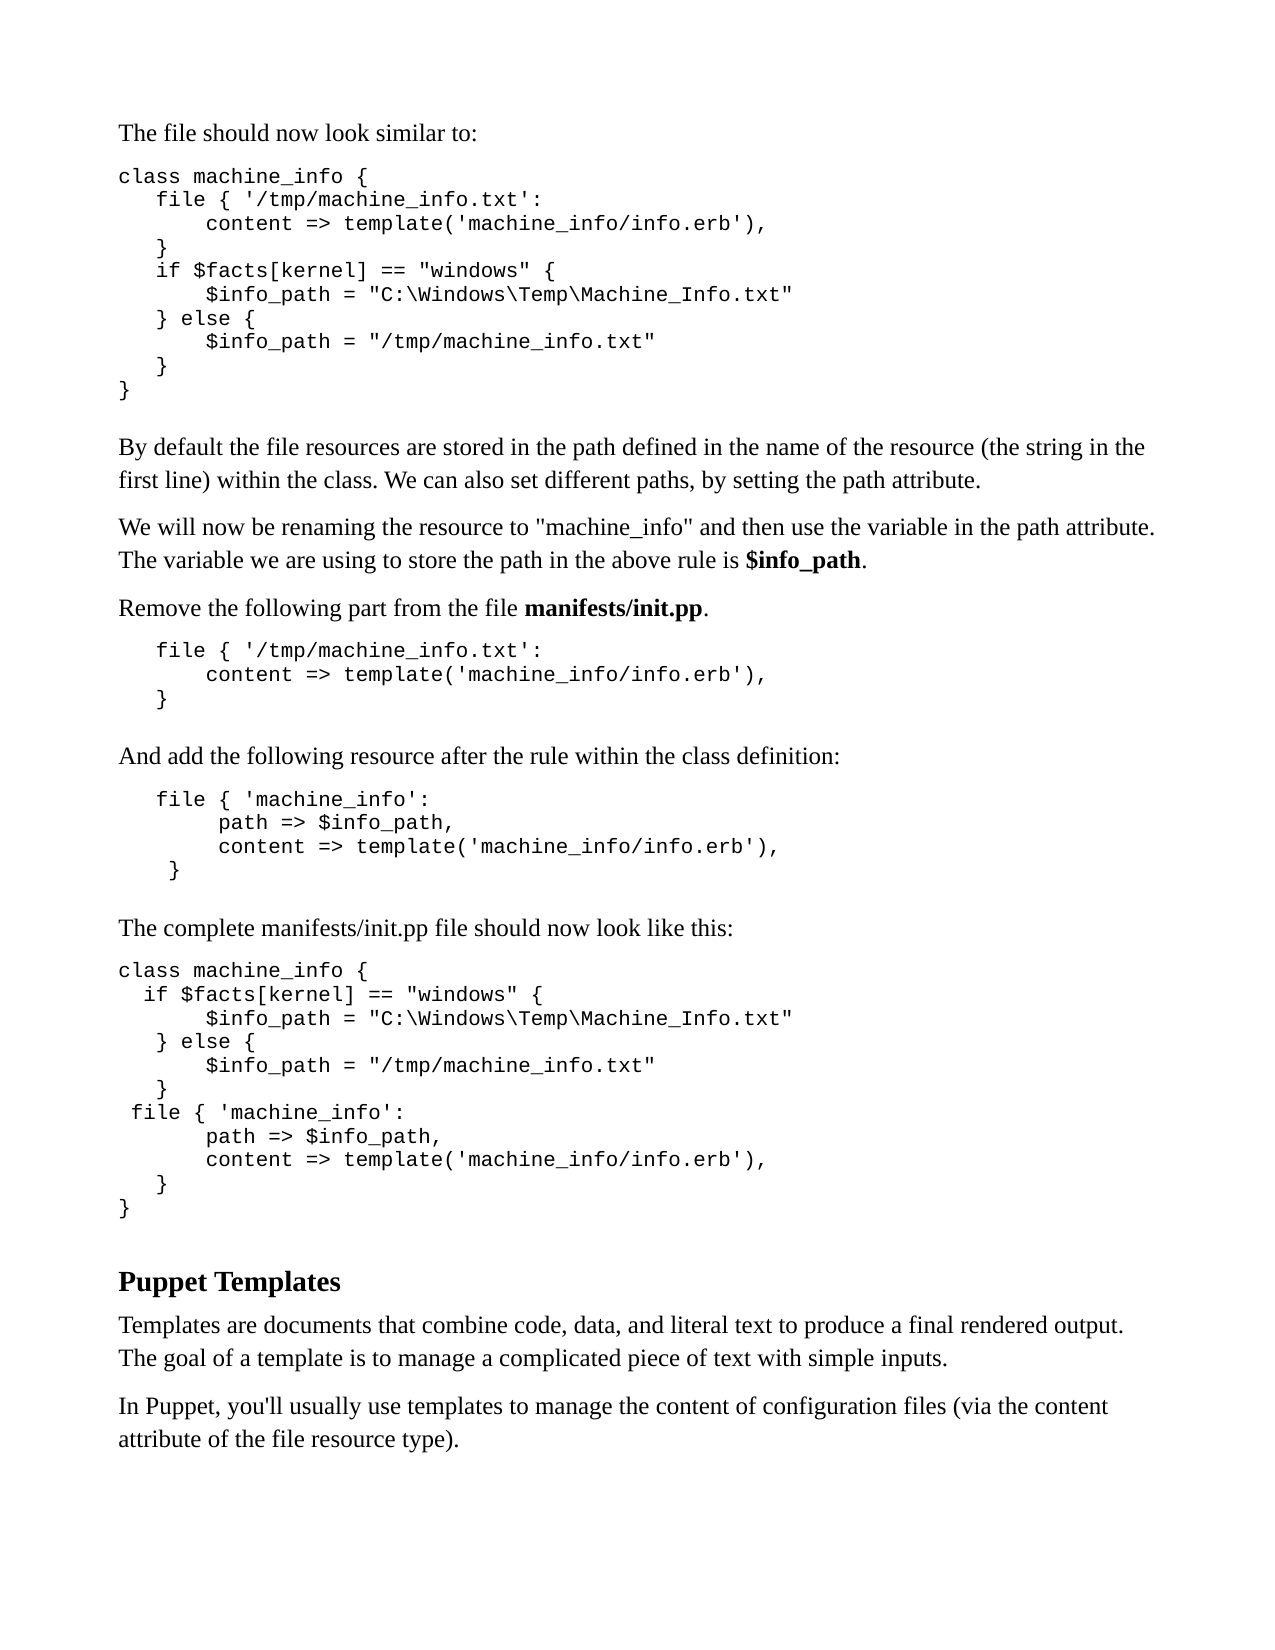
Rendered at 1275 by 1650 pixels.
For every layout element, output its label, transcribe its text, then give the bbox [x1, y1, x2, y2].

text path => $info_path, [118, 1126, 1157, 1149]
text } [118, 355, 1157, 378]
text $info_path = "/tmp/machine_info.txt" [118, 1055, 1157, 1078]
text The file should now look similar to: [118, 118, 1157, 147]
text And add the following resource after the rule within the class definition: [118, 741, 1157, 770]
text if $facts[kernel] == "windows" { [118, 260, 1157, 284]
text content => template('machine_info/info.erb'), [118, 1149, 1157, 1173]
text } [118, 1173, 1157, 1197]
text Remove the following part from the file manifests/init.pp. [118, 593, 1157, 622]
text file { 'machine_info': [118, 788, 1157, 812]
text if $facts[kernel] == "windows" { [118, 984, 1157, 1007]
text } [118, 237, 1157, 260]
text } [118, 378, 1157, 402]
text } [118, 859, 1157, 883]
text class machine_info { [118, 166, 1157, 189]
subtitle Puppet Templates [118, 1264, 1157, 1298]
text $info_path = "/tmp/machine_info.txt" [118, 331, 1157, 355]
text file { '/tmp/machine_info.txt': [118, 641, 1157, 664]
text file { 'machine_info': [118, 1102, 1157, 1126]
text $info_path = "C:\Windows\Temp\Machine_Info.txt" [118, 1007, 1157, 1031]
text } else { [118, 308, 1157, 331]
text The complete manifests/init.pp file should now look like this: [118, 913, 1157, 941]
text } else { [118, 1031, 1157, 1055]
text $info_path = "C:\Windows\Temp\Machine_Info.txt" [118, 284, 1157, 308]
text class machine_info { [118, 960, 1157, 984]
text } [118, 1078, 1157, 1102]
text content => template('machine_info/info.erb'), [118, 664, 1157, 688]
text file { '/tmp/machine_info.txt': [118, 189, 1157, 213]
text } [118, 688, 1157, 711]
text By default the file resources are stored in the path defined in the name of the resource (the string in the first line) within the class. We can also set different paths, by setting the path attribute. [118, 432, 1157, 493]
text Templates are documents that combine code, data, and literal text to produce a final rendered output. The goal of a template is to manage a complicated piece of text with simple inputs. [118, 1310, 1157, 1372]
text content => template('machine_info/info.erb'), [118, 213, 1157, 237]
text path => $info_path, [118, 812, 1157, 836]
text In Puppet, you'll usually use templates to manage the content of configuration files (via the content attribute of the file resource type). [118, 1391, 1157, 1453]
text } [118, 1197, 1157, 1220]
text We will now be renaming the resource to "machine_info" and then use the variable in the path attribute. The variable we are using to store the path in the above rule is $info_path. [118, 512, 1157, 574]
text content => template('machine_info/info.erb'), [118, 836, 1157, 859]
